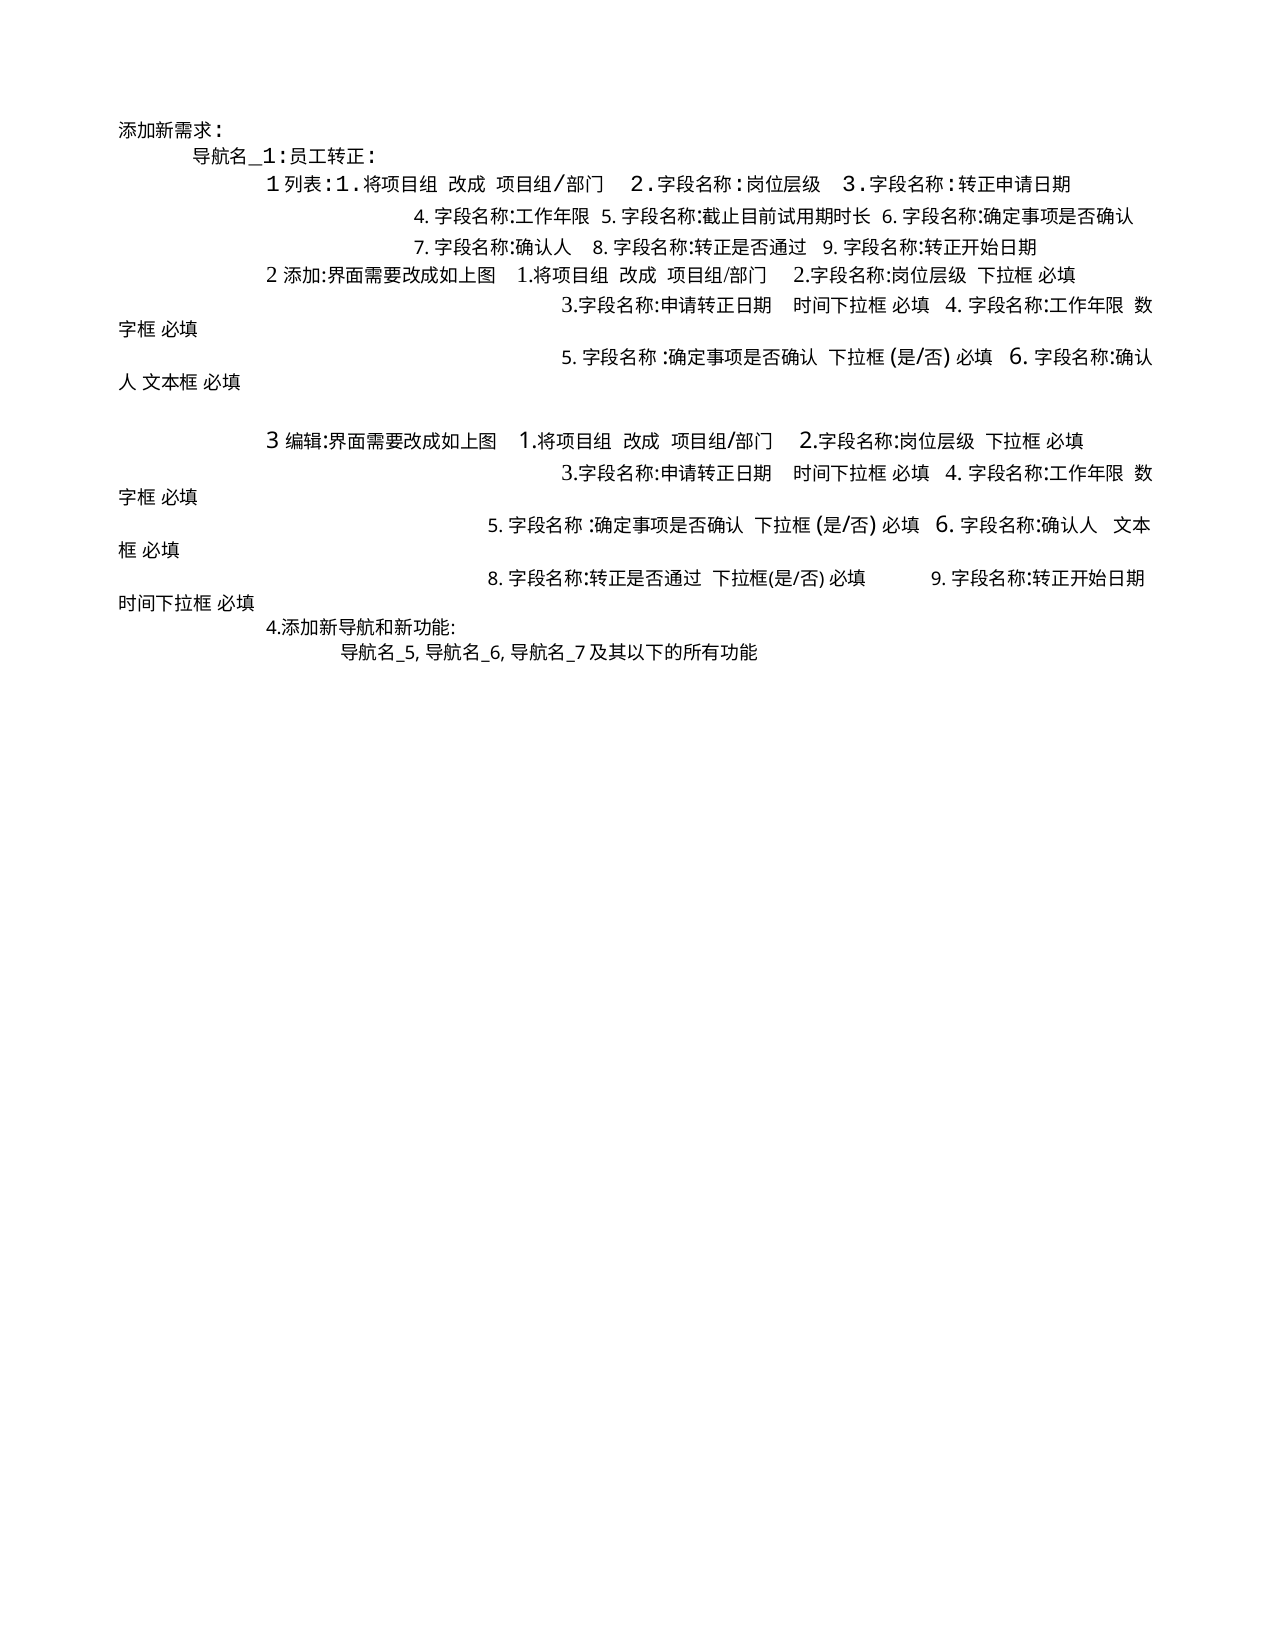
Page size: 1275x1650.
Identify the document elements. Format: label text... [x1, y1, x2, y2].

text 3 编辑:界面需要改成如上图 1.将项目组 改成 项目组/部门 2.字段名称:岗位层级 下拉框 必填 [118, 424, 1157, 456]
text 3.字段名称:申请转正日期 时间下拉框 必填 4. 字段名称:工作年限 数字框 必填 [118, 287, 1157, 340]
text 4. 字段名称:工作年限 5. 字段名称:截止目前试用期时长 6. 字段名称:确定事项是否确认 [118, 199, 1157, 230]
text 8. 字段名称:转正是否通过 下拉框(是/否) 必填 9. 字段名称:转正开始日期 时间下拉框 必填 [118, 561, 1157, 614]
text 添加新需求: [118, 118, 1157, 144]
text 1列表:1.将项目组 改成 项目组/部门 2.字段名称:岗位层级 3.字段名称:转正申请日期 [118, 170, 1157, 199]
text 5. 字段名称 :确定事项是否确认 下拉框 (是/否) 必填 6. 字段名称:确认人 文本框 必填 [118, 508, 1157, 561]
text 导航名_1:员工转正: [118, 144, 1157, 170]
text 导航名_5, 导航名_6, 导航名_7及其以下的所有功能 [118, 639, 1157, 665]
text 7. 字段名称:确认人 8. 字段名称:转正是否通过 9. 字段名称:转正开始日期 [118, 230, 1157, 261]
text 3.字段名称:申请转正日期 时间下拉框 必填 4. 字段名称:工作年限 数字框 必填 [118, 456, 1157, 508]
text 5. 字段名称 :确定事项是否确认 下拉框 (是/否) 必填 6. 字段名称:确认人 文本框 必填 [118, 340, 1157, 393]
text 2 添加:界面需要改成如上图 1.将项目组 改成 项目组/部门 2.字段名称:岗位层级 下拉框 必填 [118, 261, 1157, 287]
text 4.添加新导航和新功能: [118, 614, 1157, 639]
